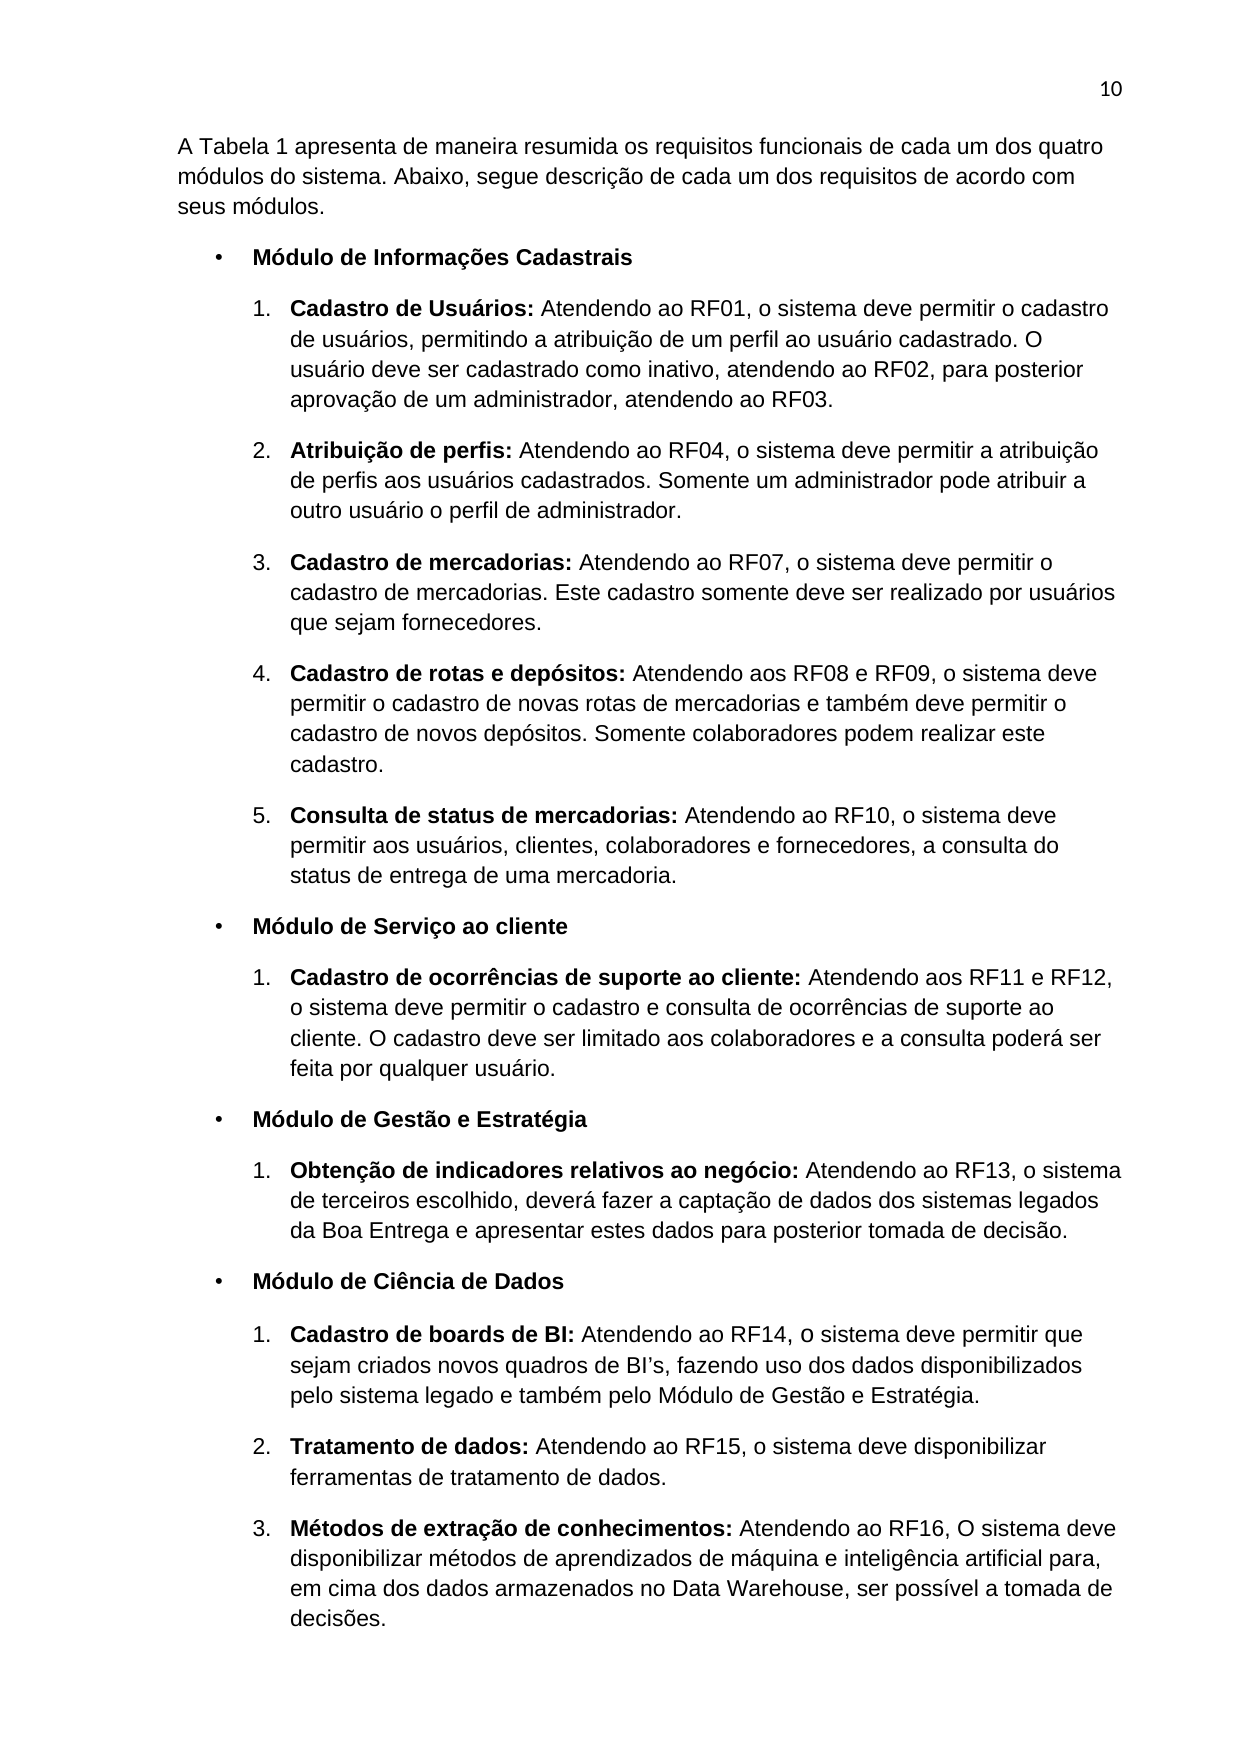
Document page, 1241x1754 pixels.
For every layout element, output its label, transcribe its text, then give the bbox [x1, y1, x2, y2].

list Cadastro de Usuários: Atendendo ao RF01, o sistema deve permitir o cadastro de usuários, permitindo a atribuição de um perfil ao usuário cadastrado. O usuário deve ser cadastrado como inativo, atendendo ao RF02, para posterior aprovação de um administrador, atendendo ao RF03. [252, 295, 1122, 412]
list Métodos de extração de conhecimentos: Atendendo ao RF16, O sistema deve disponibilizar métodos de aprendizados de máquina e inteligência artificial para, em cima dos dados armazenados no Data Warehouse, ser possível a tomada de decisões. [252, 1514, 1122, 1631]
list Consulta de status de mercadorias: Atendendo ao RF10, o sistema deve permitir aos usuários, clientes, colaboradores e fornecedores, a consulta do status de entrega de uma mercadoria. [252, 802, 1122, 888]
text A Tabela 1 apresenta de maneira resumida os requisitos funcionais de cada um dos quatro módulos do sistema. Abaixo, segue descrição de cada um dos requisitos de acordo com seus módulos. [177, 133, 1122, 220]
list Tratamento de dados: Atendendo ao RF15, o sistema deve disponibilizar ferramentas de tratamento de dados. [252, 1433, 1122, 1490]
list Cadastro de boards de BI: Atendendo ao RF14, o sistema deve permitir que sejam criados novos quadros de BI’s, fazendo uso dos dados disponibilizados pelo sistema legado e também pelo Módulo de Gestão e Estratégia. [252, 1319, 1122, 1408]
list Cadastro de mercadorias: Atendendo ao RF07, o sistema deve permitir o cadastro de mercadorias. Este cadastro somente deve ser realizado por usuários que sejam fornecedores. [252, 548, 1122, 635]
list Cadastro de ocorrências de suporte ao cliente: Atendendo aos RF11 e RF12, o sistema deve permitir o cadastro e consulta de ocorrências de suporte ao cliente. O cadastro deve ser limitado aos colaboradores e a consulta poderá ser feita por qualquer usuário. [252, 964, 1122, 1081]
list Módulo de Ciência de Dados [215, 1268, 1122, 1295]
list Cadastro de rotas e depósitos: Atendendo aos RF08 e RF09, o sistema deve permitir o cadastro de novas rotas de mercadorias e também deve permitir o cadastro de novos depósitos. Somente colaboradores podem realizar este cadastro. [252, 660, 1122, 777]
list Módulo de Gestão e Estratégia [215, 1106, 1122, 1132]
list Módulo de Serviço ao cliente [215, 913, 1122, 939]
list Atribuição de perfis: Atendendo ao RF04, o sistema deve permitir a atribuição de perfis aos usuários cadastrados. Somente um administrador pode atribuir a outro usuário o perfil de administrador. [252, 437, 1122, 524]
list Obtenção de indicadores relativos ao negócio: Atendendo ao RF13, o sistema de terceiros escolhido, deverá fazer a captação de dados dos sistemas legados da Boa Entrega e apresentar estes dados para posterior tomada de decisão. [252, 1157, 1122, 1244]
list Módulo de Informações Cadastrais [215, 244, 1122, 271]
